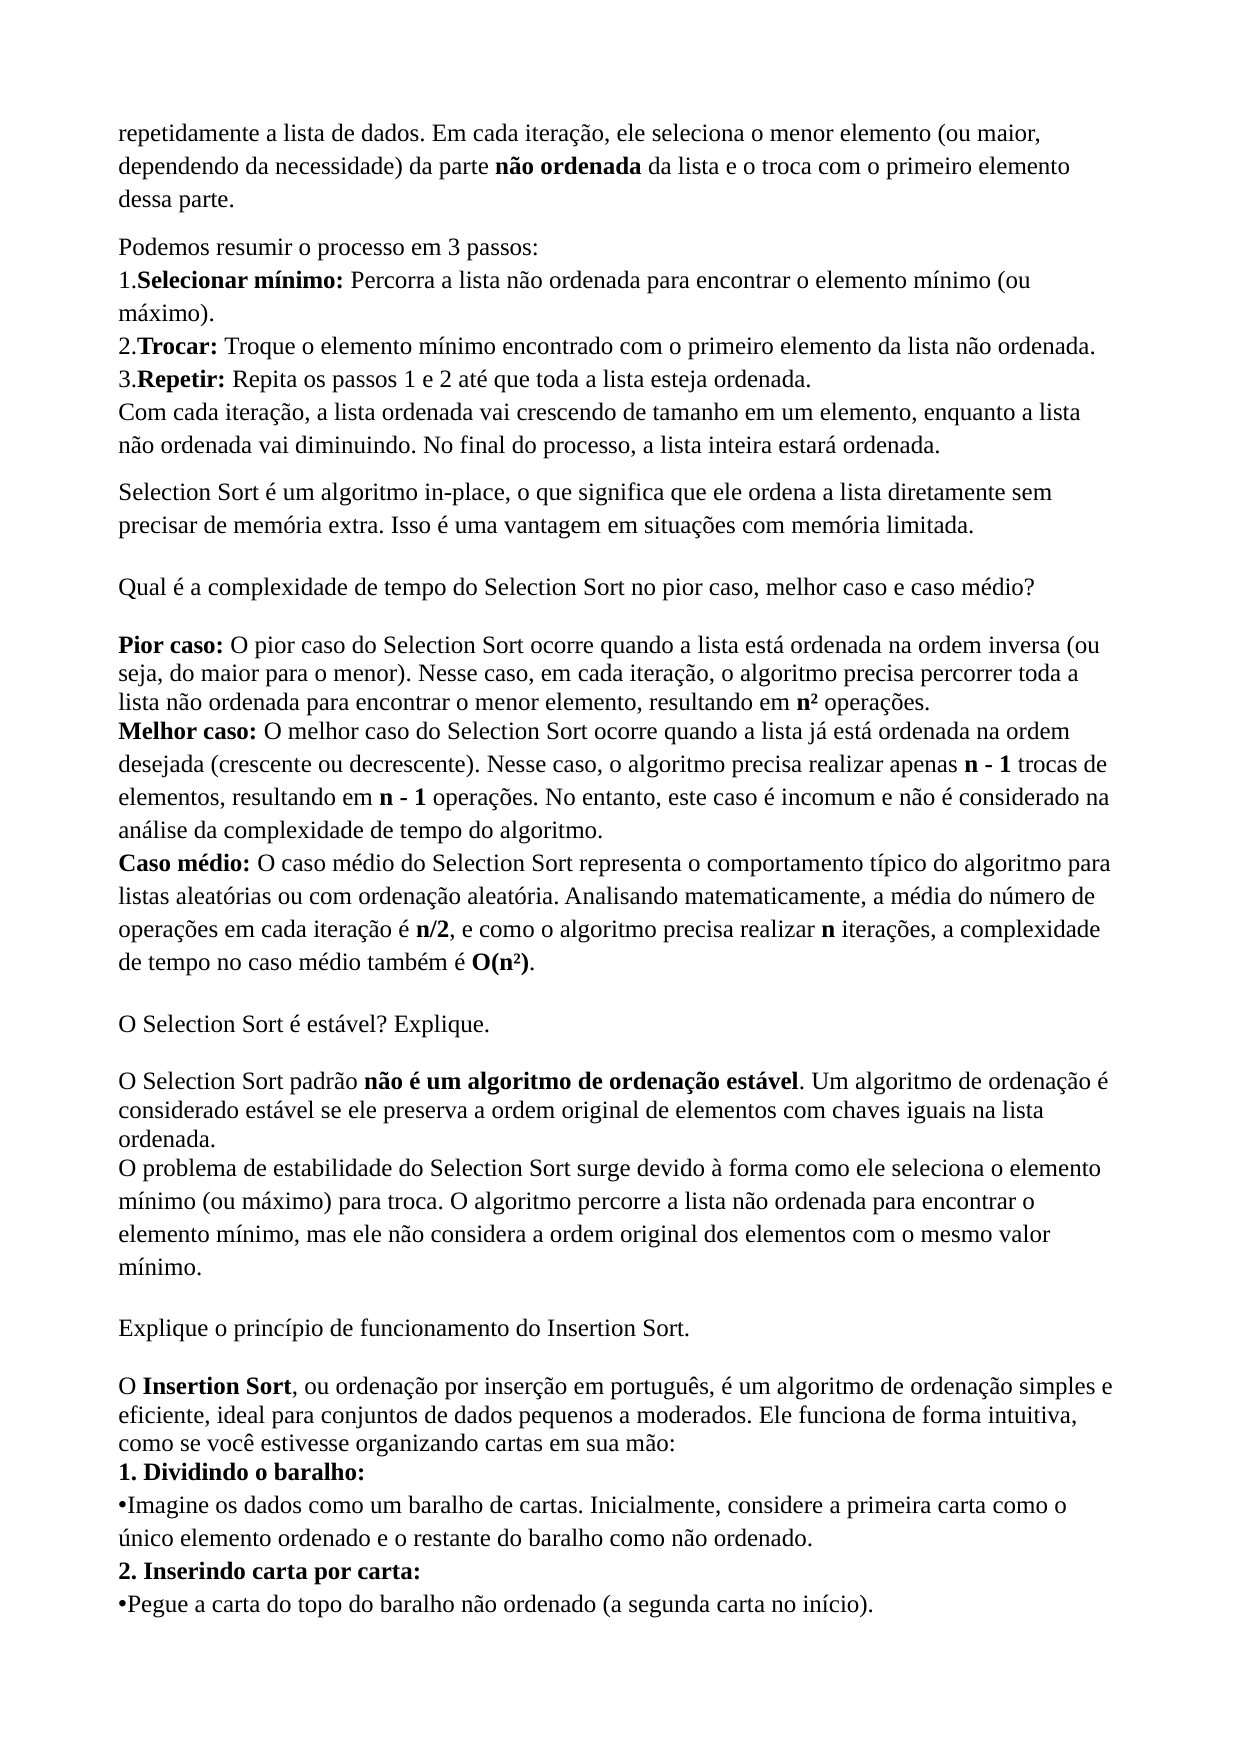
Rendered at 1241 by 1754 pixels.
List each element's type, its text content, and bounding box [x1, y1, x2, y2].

text Selection Sort é um algoritmo in-place, o que significa que ele ordena a lista diretamente sem precisar de memória extra. Isso é uma vantagem em situações com memória limitada. [118, 477, 1122, 539]
text Com cada iteração, a lista ordenada vai crescendo de tamanho em um elemento, enquanto a lista não ordenada vai diminuindo. No final do processo, a lista inteira estará ordenada. [118, 397, 1122, 459]
text Explique o princípio de funcionamento do Insertion Sort. O Insertion Sort, ou ordenação por inserção em português, é um algoritmo de ordenação simples e eficiente, ideal para conjuntos de dados pequenos a moderados. Ele funciona de forma intuitiva, como se você estivesse organizando cartas em sua mão: [118, 1285, 1122, 1457]
text Podemos resumir o processo em 3 passos: [118, 232, 1122, 261]
text Melhor caso: O melhor caso do Selection Sort ocorre quando a lista já está ordenada na ordem desejada (crescente ou decrescente). Nesse caso, o algoritmo precisa realizar apenas n - 1 trocas de elementos, resultando em n - 1 operações. No entanto, este caso é incomum e não é considerado na análise da complexidade de tempo do algoritmo. [118, 716, 1122, 844]
list Pegue a carta do topo do baralho não ordenado (a segunda carta no início). [118, 1589, 1122, 1618]
text 1. Dividindo o baralho: [118, 1457, 1122, 1486]
text O Selection Sort é estável? Explique. O Selection Sort padrão não é um algoritmo de ordenação estável. Um algoritmo de ordenação é considerado estável se ele preserva a ordem original de elementos com chaves iguais na lista ordenada. [118, 980, 1122, 1153]
text O problema de estabilidade do Selection Sort surge devido à forma como ele seleciona o elemento mínimo (ou máximo) para troca. O algoritmo percorre a lista não ordenada para encontrar o elemento mínimo, mas ele não considera a ordem original dos elementos com o mesmo valor mínimo. [118, 1153, 1122, 1281]
text repetidamente a lista de dados. Em cada iteração, ele seleciona o menor elemento (ou maior, dependendo da necessidade) da parte não ordenada da lista e o troca com o primeiro elemento dessa parte. [118, 118, 1122, 213]
text Qual é a complexidade de tempo do Selection Sort no pior caso, melhor caso e caso médio? Pior caso: O pior caso do Selection Sort ocorre quando a lista está ordenada na ordem inversa (ou seja, do maior para o menor). Nesse caso, em cada iteração, o algoritmo precisa percorrer toda a lista não ordenada para encontrar o menor elemento, resultando em n² operações. [118, 543, 1122, 716]
list Repetir: Repita os passos 1 e 2 até que toda a lista esteja ordenada. [118, 364, 1122, 393]
text Caso médio: O caso médio do Selection Sort representa o comportamento típico do algoritmo para listas aleatórias ou com ordenação aleatória. Analisando matematicamente, a média do número de operações em cada iteração é n/2, e como o algoritmo precisa realizar n iterações, a complexidade de tempo no caso médio também é O(n²). [118, 848, 1122, 976]
list Selecionar mínimo: Percorra a lista não ordenada para encontrar o elemento mínimo (ou máximo). [118, 265, 1122, 327]
text 2. Inserindo carta por carta: [118, 1556, 1122, 1585]
list Trocar: Troque o elemento mínimo encontrado com o primeiro elemento da lista não ordenada. [118, 331, 1122, 359]
list Imagine os dados como um baralho de cartas. Inicialmente, considere a primeira carta como o único elemento ordenado e o restante do baralho como não ordenado. [118, 1490, 1122, 1552]
